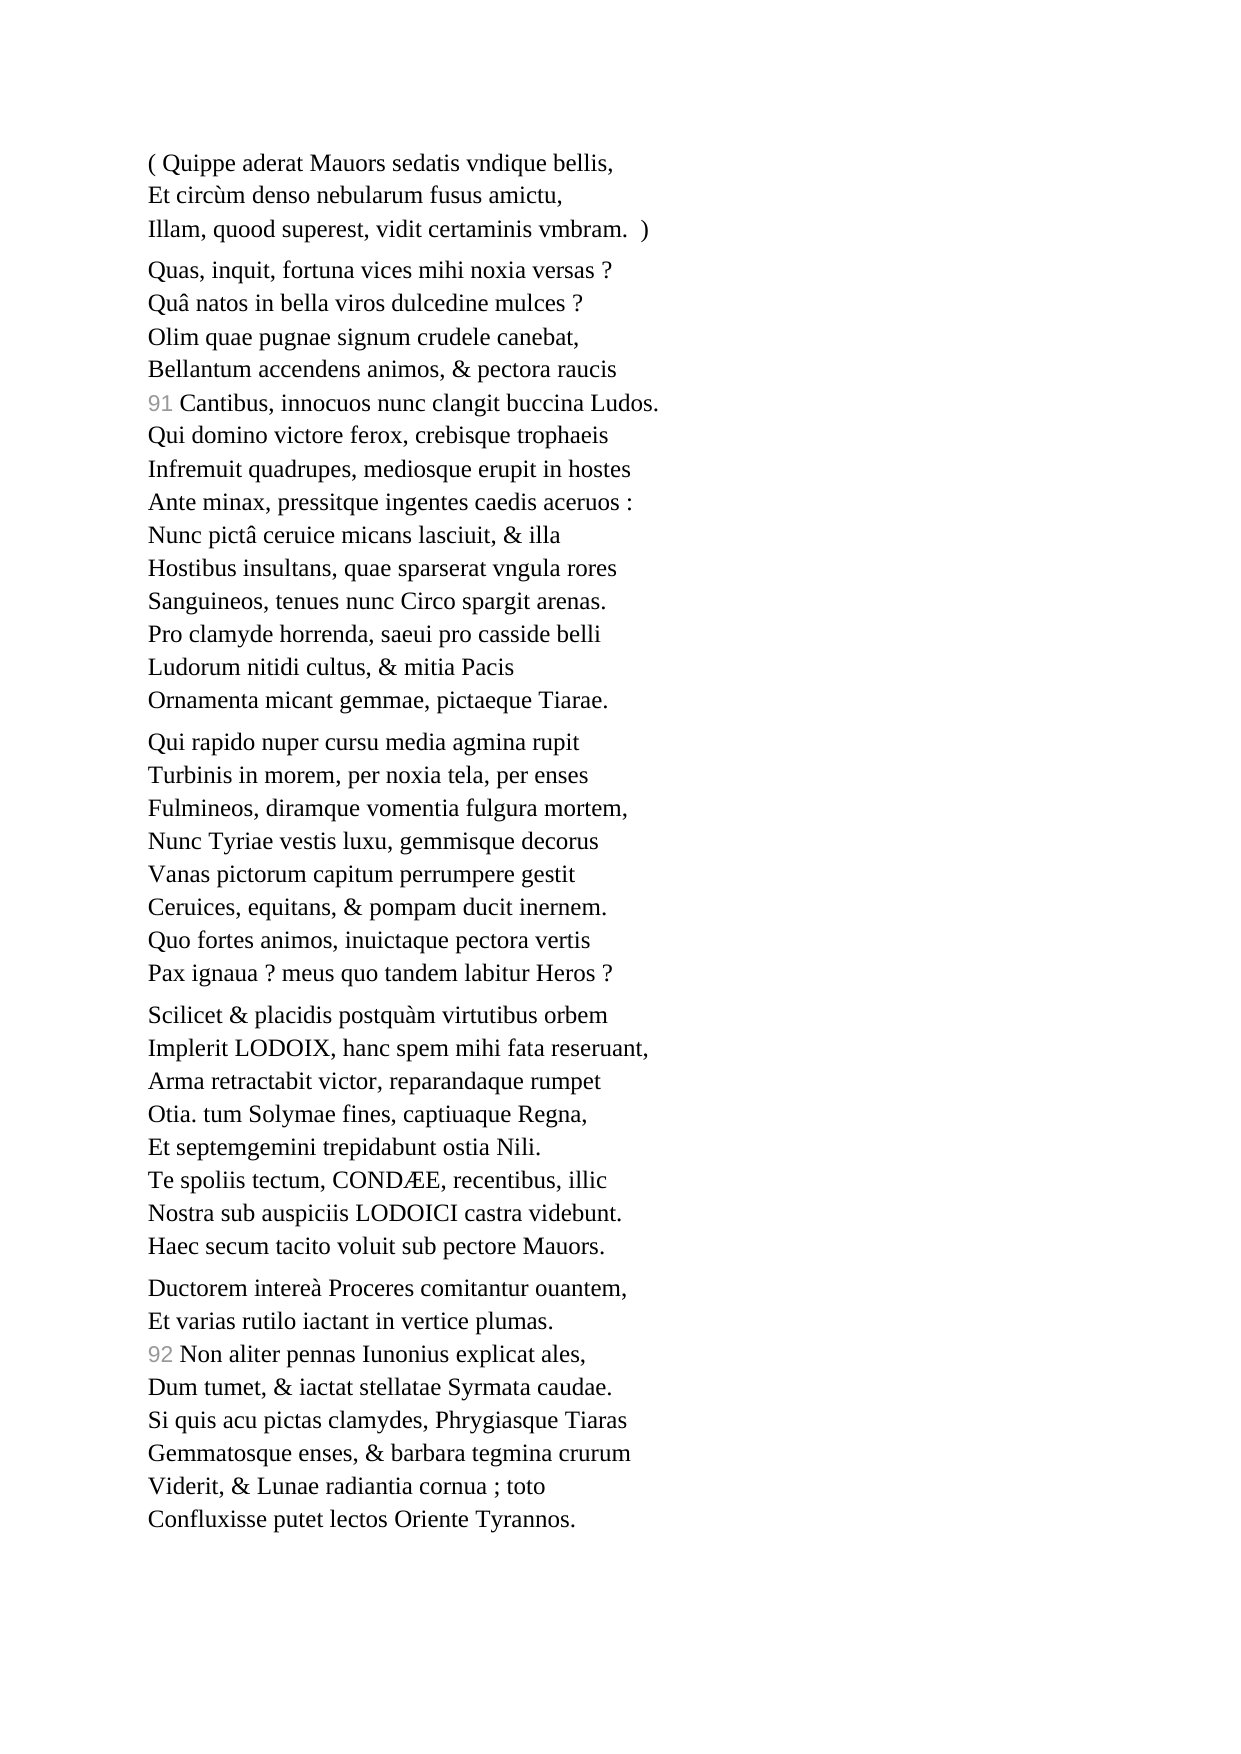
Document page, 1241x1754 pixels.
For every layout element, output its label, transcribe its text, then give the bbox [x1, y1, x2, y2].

text Quas, inquit, fortuna vices mihi noxia versas ? Quâ natos in bella viros dulcedine mulces ? Olim quae pugnae signum crudele canebat, Bellantum accendens animos, & pectora raucis 91 Cantibus, innocuos nunc clangit buccina Ludos. Qui domino victore ferox, crebisque trophaeis Infremuit quadrupes, mediosque erupit in hostes Ante minax, pressitque ingentes caedis aceruos : Nunc pictâ ceruice micans lasciuit, & illa Hostibus insultans, quae sparserat vngula rores Sanguineos, tenues nunc Circo spargit arenas. Pro clamyde horrenda, saeui pro casside belli Ludorum nitidi cultus, & mitia Pacis Ornamenta micant gemmae, pictaeque Tiarae. [148, 256, 1093, 713]
text Ductorem intereà Proceres comitantur ouantem, Et varias rutilo iactant in vertice plumas. 92 Non aliter pennas Iunonius explicat ales, Dum tumet, & iactat stellatae Syrmata caudae. Si quis acu pictas clamydes, Phrygiasque Tiaras Gemmatosque enses, & barbara tegmina crurum Viderit, & Lunae radiantia cornua ; toto Confluxisse putet lectos Oriente Tyrannos. [148, 1273, 1093, 1533]
text Qui rapido nuper cursu media agmina rupit Turbinis in morem, per noxia tela, per enses Fulmineos, diramque vomentia fulgura mortem, Nunc Tyriae vestis luxu, gemmisque decorus Vanas pictorum capitum perrumpere gestit Ceruices, equitans, & pompam ducit inernem. Quo fortes animos, inuictaque pectora vertis Pax ignaua ? meus quo tandem labitur Heros ? [148, 727, 1093, 987]
text Scilicet & placidis postquàm virtutibus orbem Implerit LODOIX, hanc spem mihi fata reseruant, Arma retractabit victor, reparandaque rumpet Otia. tum Solymae fines, captiuaque Regna, Et septemgemini trepidabunt ostia Nili. Te spoliis tectum, CONDÆE, recentibus, illic Nostra sub auspiciis LODOICI castra videbunt. Haec secum tacito voluit sub pectore Mauors. [148, 1000, 1093, 1259]
text ( Quippe aderat Mauors sedatis vndique bellis, Et circùm denso nebularum fusus amictu, Illam, quood superest, vidit certaminis vmbram. ) [148, 148, 1093, 242]
